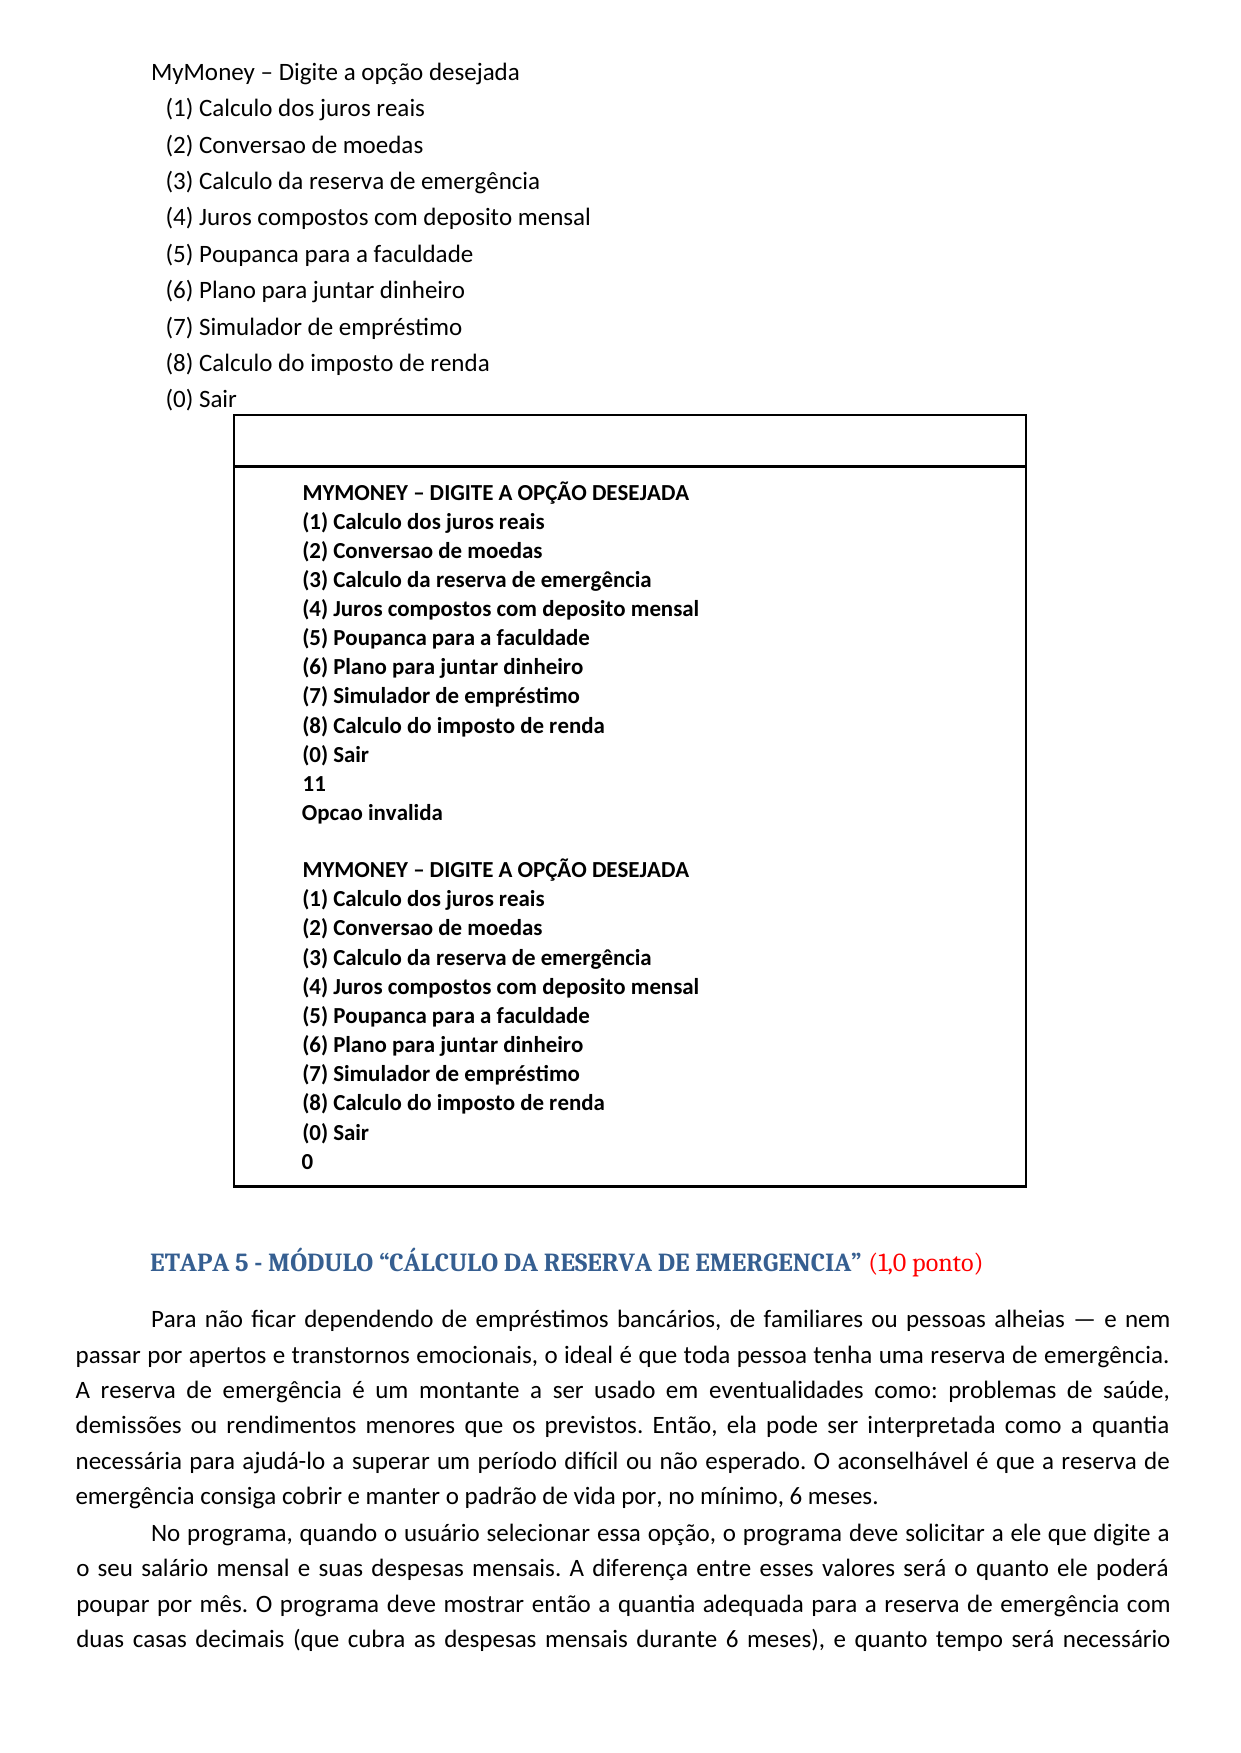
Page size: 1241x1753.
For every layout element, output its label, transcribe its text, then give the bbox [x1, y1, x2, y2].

text (2) Conversao de moedas [165, 129, 1198, 159]
text (1) Calculo dos juros reais [165, 92, 1198, 123]
table_header Exemplo de execução [235, 416, 1025, 465]
text (5) Poupanca para a faculdade [165, 238, 1198, 269]
table_cell MYMONEY – DIGITE A OPÇÃO DESEJADA (1) Calculo dos juros reais (2) Conversao de moedas (3) Calculo da reserva de emergência (4) Juros compostos com deposito mensal (5) Poupanca para a faculdade (6) Plano para juntar dinheiro (7) Simulador de empréstimo (8) Calculo do imposto de renda (0) Sair 11 Opcao invalida MYMONEY – DIGITE A OPÇÃO DESEJADA (1) Calculo dos juros reais (2) Conversao de moedas (3) Calculo da reserva de emergência (4) Juros compostos com deposito mensal (5) Poupanca para a faculdade (6) Plano para juntar dinheiro (7) Simulador de empréstimo (8) Calculo do imposto de renda (0) Sair 0 [235, 468, 1025, 1185]
text (6) Plano para juntar dinheiro [165, 274, 1198, 305]
text (0) Sair [165, 383, 1198, 414]
text (4) Juros compostos com deposito mensal [165, 202, 1198, 232]
text MyMoney – Digite a opção desejada [151, 56, 1198, 87]
text Para não ficar dependendo de empréstimos bancários, de familiares ou pessoas alheias — e nem passar por apertos e transtornos emocionais, o ideal é que toda pessoa tenha uma reserva de emergência. A reserva de emergência é um montante a ser usado em eventualidades como: problemas de saúde, demissões ou rendimentos menores que os previstos. Então, ela pode ser interpretada como a quantia necessária para ajudá-lo a superar um período difícil ou não esperado. O aconselhável é que a reserva de emergência consiga cobrir e manter o padrão de vida por, no mínimo, 6 meses. [75, 1304, 1172, 1511]
text ETAPA 5 - MÓDULO “CÁLCULO DA RESERVA DE EMERGENCIA” (1,0 ponto) [150, 1248, 1198, 1278]
text (7) Simulador de empréstimo [165, 311, 1198, 341]
text No programa, quando o usuário selecionar essa opção, o programa deve solicitar a ele que digite a o seu salário mensal e suas despesas mensais. A diferença entre esses valores será o quanto ele poderá poupar por mês. O programa deve mostrar então a quantia adequada para a reserva de emergência com duas casas decimais (que cubra as despesas mensais durante 6 meses), e quanto tempo será necessário [76, 1517, 1172, 1654]
text (8) Calculo do imposto de renda [165, 347, 1198, 378]
text (3) Calculo da reserva de emergência [165, 165, 1198, 196]
